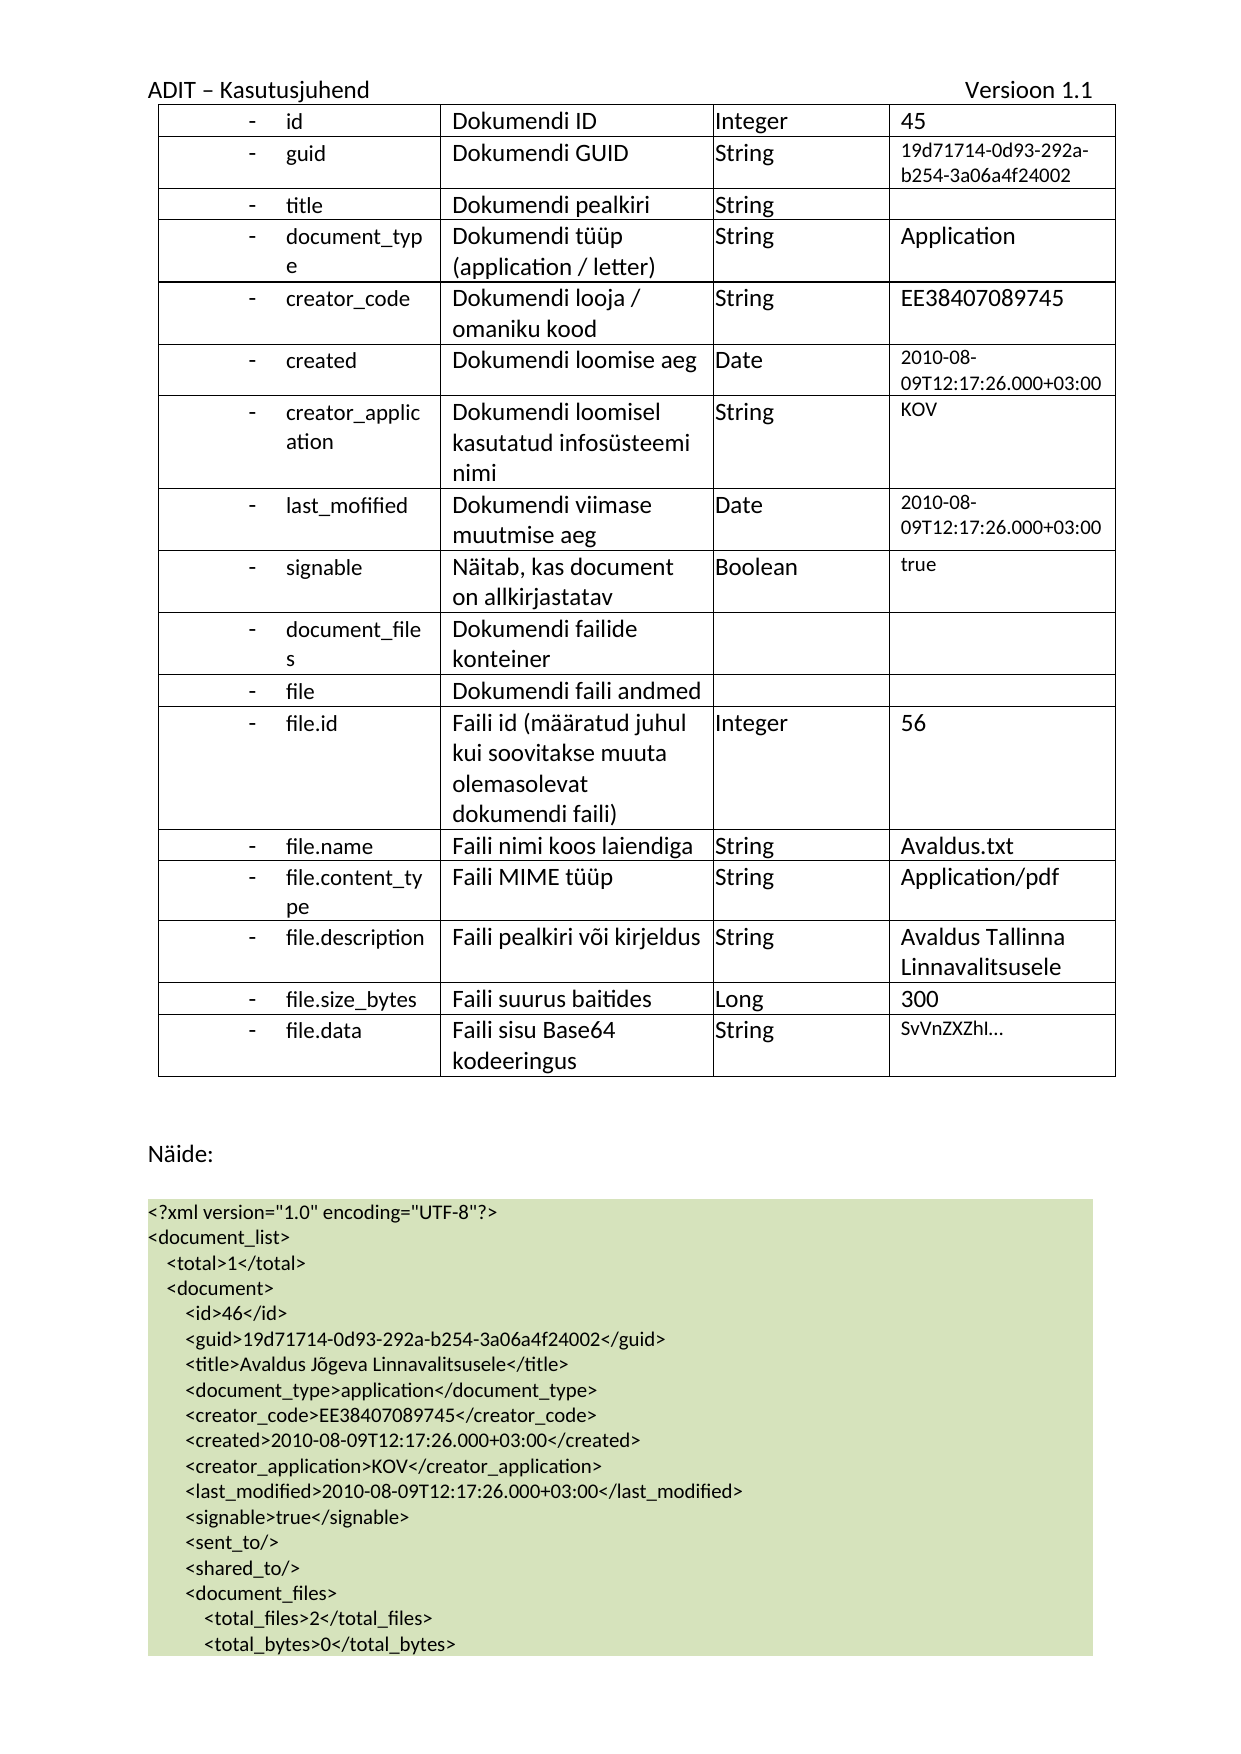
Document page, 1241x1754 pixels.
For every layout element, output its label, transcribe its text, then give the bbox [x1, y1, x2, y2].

table_cell guid [159, 137, 440, 188]
table_cell Avaldus Tallinna Linnavalitsusele [890, 921, 1115, 982]
text Näide: [148, 1138, 1093, 1168]
text <document_files> [148, 1580, 1093, 1606]
table_cell signable [159, 551, 440, 612]
text <document_type>application</document_type> [148, 1377, 1093, 1402]
text <total_bytes>0</total_bytes> [148, 1631, 1093, 1656]
table_cell 300 [890, 983, 1115, 1014]
table_cell Avaldus.txt [890, 830, 1115, 860]
table_cell Faili id (määratud juhul kui soovitakse muuta olemasolevat dokumendi faili) [441, 707, 713, 829]
table_cell Long [714, 983, 889, 1014]
table_cell KOV [890, 396, 1115, 488]
text <?xml version="1.0" encoding="UTF-8"?> [148, 1199, 1093, 1224]
table_cell 2010-08-09T12:17:26.000+03:00 [890, 489, 1115, 550]
text <signable>true</signable> [148, 1504, 1093, 1529]
text <creator_application>KOV</creator_application> [148, 1453, 1093, 1478]
table_cell Application/pdf [890, 861, 1115, 920]
table_cell Dokumendi tüüp (application / letter) [441, 220, 713, 281]
table_cell 45 [890, 105, 1115, 136]
table_cell String [714, 283, 889, 343]
text <sent_to/> [148, 1529, 1093, 1555]
table_cell EE38407089745 [890, 283, 1115, 343]
table_cell Faili sisu Base64 kodeeringus [441, 1015, 713, 1076]
table_cell Dokumendi viimase muutmise aeg [441, 489, 713, 550]
text <guid>19d71714-0d93-292a-b254-3a06a4f24002</guid> [148, 1326, 1093, 1351]
table_cell Date [714, 489, 889, 550]
table_cell String [714, 1015, 889, 1076]
table_cell Dokumendi GUID [441, 137, 713, 188]
table_cell file.id [159, 707, 440, 829]
table_cell Dokumendi loomisel kasutatud infosüsteemi nimi [441, 396, 713, 488]
table_cell title [159, 189, 440, 219]
text <title>Avaldus Jõgeva Linnavalitsusele</title> [148, 1351, 1093, 1377]
text <created>2010-08-09T12:17:26.000+03:00</created> [148, 1428, 1093, 1453]
table_cell file.content_type [159, 861, 440, 920]
table_cell String [714, 921, 889, 982]
table_cell Dokumendi pealkiri [441, 189, 713, 219]
table_cell [890, 189, 1115, 219]
table_cell Faili pealkiri või kirjeldus [441, 921, 713, 982]
table_cell creator_application [159, 396, 440, 488]
table_cell Näitab, kas document on allkirjastatav [441, 551, 713, 612]
table_cell document_files [159, 613, 440, 674]
table_cell creator_code [159, 283, 440, 343]
table_cell last_mofified [159, 489, 440, 550]
table_cell Dokumendi faili andmed [441, 675, 713, 706]
text <total_files>2</total_files> [148, 1606, 1093, 1631]
table_cell String [714, 220, 889, 281]
table_cell Dokumendi loomise aeg [441, 345, 713, 395]
table_cell file.name [159, 830, 440, 860]
table_cell id [159, 105, 440, 136]
table_cell 56 [890, 707, 1115, 829]
text <creator_code>EE38407089745</creator_code> [148, 1402, 1093, 1428]
text <shared_to/> [148, 1555, 1093, 1580]
table_cell [890, 613, 1115, 674]
text <id>46</id> [148, 1301, 1093, 1326]
table_cell created [159, 345, 440, 395]
table_cell Integer [714, 707, 889, 829]
text <document> [148, 1275, 1093, 1301]
table_cell Application [890, 220, 1115, 281]
table_cell 2010-08-09T12:17:26.000+03:00 [890, 345, 1115, 395]
table_cell String [714, 396, 889, 488]
table_cell 19d71714-0d93-292a-b254-3a06a4f24002 [890, 137, 1115, 188]
table_cell Dokumendi failide konteiner [441, 613, 713, 674]
table_cell [890, 675, 1115, 706]
table_cell String [714, 137, 889, 188]
table_cell file [159, 675, 440, 706]
table_cell file.description [159, 921, 440, 982]
table_cell SvVnZXZhI… [890, 1015, 1115, 1076]
table_cell file.size_bytes [159, 983, 440, 1014]
text <document_list> [148, 1224, 1093, 1250]
table_cell String [714, 830, 889, 860]
table_cell Boolean [714, 551, 889, 612]
table_cell String [714, 861, 889, 920]
table_cell Integer [714, 105, 889, 136]
table_cell Date [714, 345, 889, 395]
text <total>1</total> [148, 1250, 1093, 1275]
table_cell Faili nimi koos laiendiga [441, 830, 713, 860]
table_cell file.data [159, 1015, 440, 1076]
table_cell String [714, 189, 889, 219]
table_cell Faili MIME tüüp [441, 861, 713, 920]
table_cell true [890, 551, 1115, 612]
table_cell Dokumendi looja / omaniku kood [441, 283, 713, 343]
table_cell document_type [159, 220, 440, 281]
table_cell Faili suurus baitides [441, 983, 713, 1014]
table_cell [714, 675, 889, 706]
table_cell [714, 613, 889, 674]
text <last_modified>2010-08-09T12:17:26.000+03:00</last_modified> [148, 1478, 1093, 1504]
table_cell Dokumendi ID [441, 105, 713, 136]
